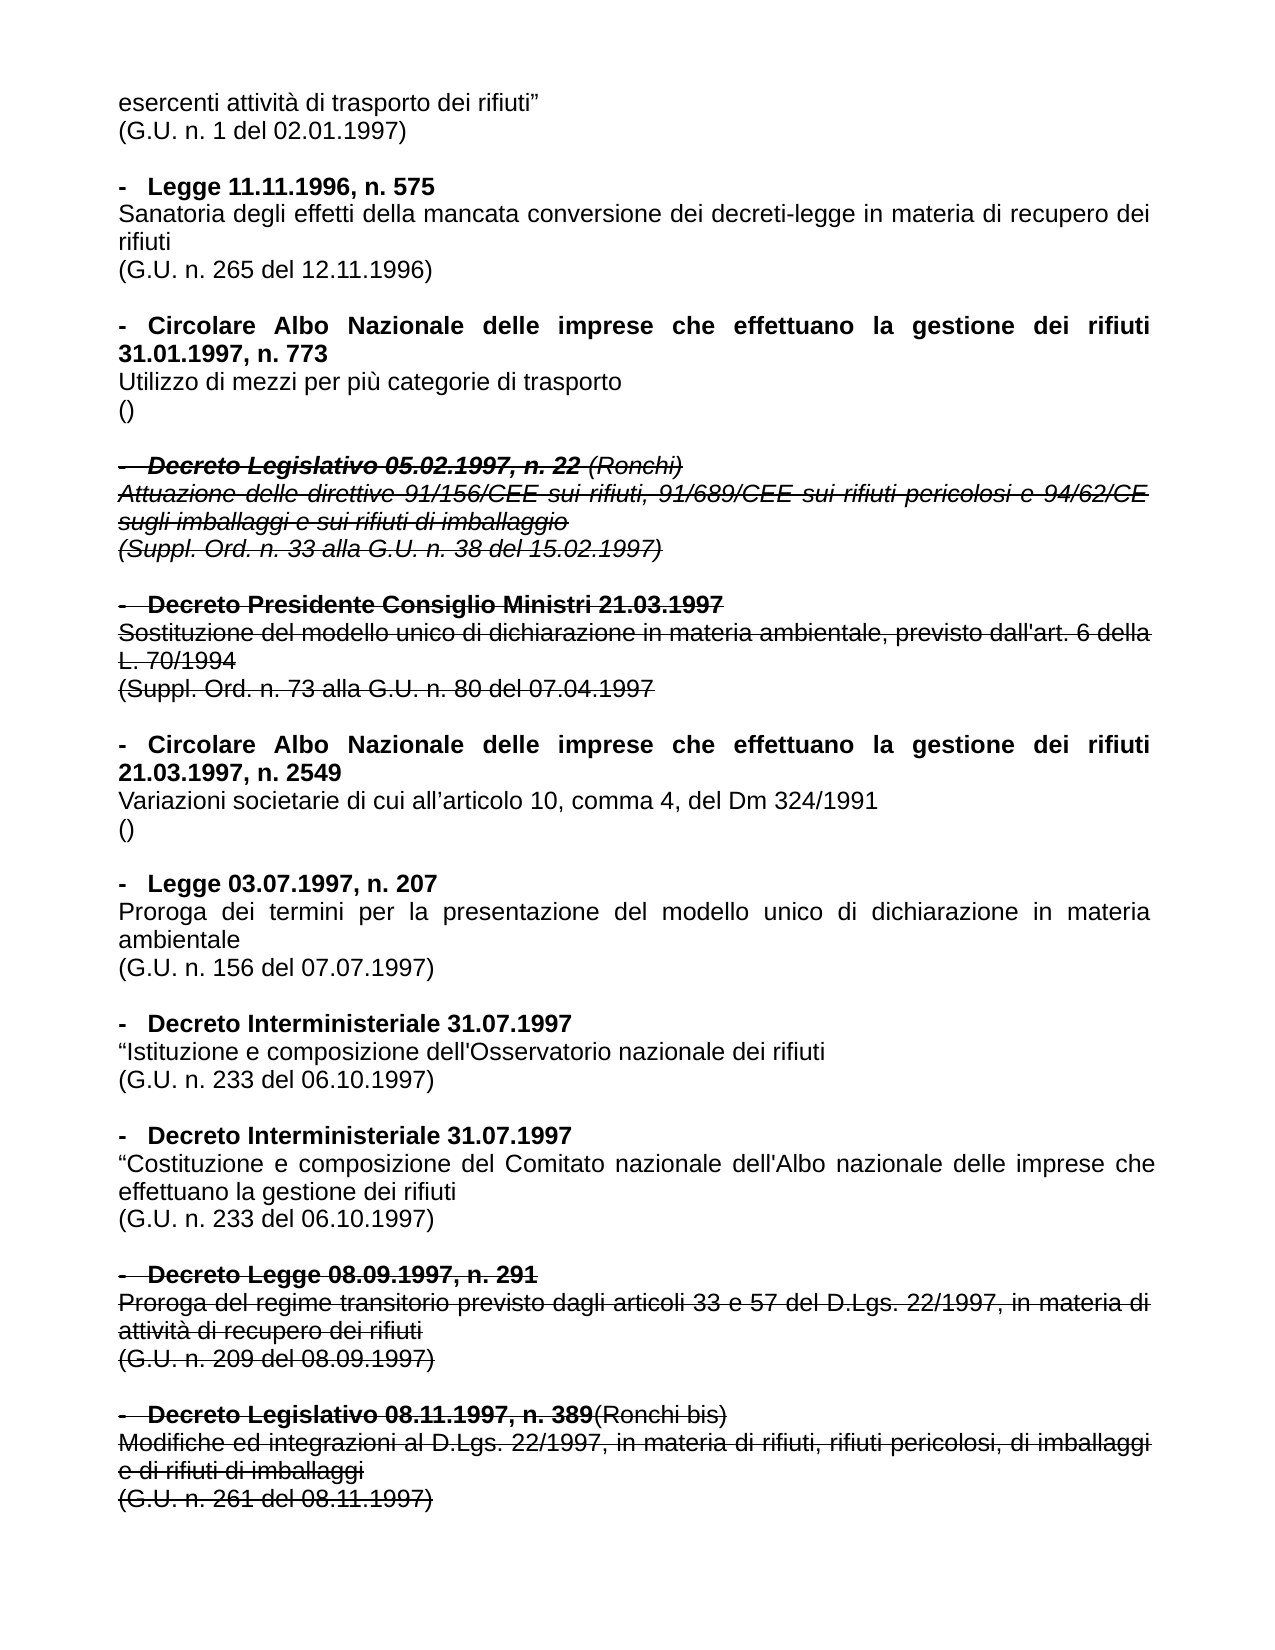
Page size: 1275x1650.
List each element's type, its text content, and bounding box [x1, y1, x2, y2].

text (G.U. n. 261 del 08.11.1997) [118, 1484, 1152, 1512]
text Sostituzione del modello unico di dichiarazione in materia ambientale, previsto dall'art. 6 della L. 70/1994 [118, 635, 1152, 675]
text “Costituzione e composizione del Comitato nazionale dell'Albo nazionale delle imprese che effettuano la gestione dei rifiuti [118, 1149, 1157, 1205]
text Sostituzione del modello unico di dichiarazione in materia ambientale, previsto dall'art. 6 della L. 70/1994 [118, 619, 1152, 634]
text Variazioni societarie di cui all’articolo 10, comma 4, del Dm 324/1991 [118, 786, 1152, 814]
text (G.U. n. 156 del 07.07.1997) [118, 954, 1152, 982]
text - Decreto Interministeriale 31.07.1997 [118, 1121, 1157, 1149]
text (G.U. n. 233 del 06.10.1997) [118, 1205, 1157, 1233]
text - Legge 03.07.1997, n. 207 [118, 870, 1152, 898]
text () [118, 814, 1152, 842]
text (G.U. n. 265 del 12.11.1996) [118, 256, 1152, 284]
text (G.U. n. 233 del 06.10.1997) [118, 1066, 1157, 1093]
text Attuazione delle direttive 91/156/CEE sui rifiuti, 91/689/CEE sui rifiuti pericolosi e 94/62/CE sugli imballaggi e sui rifiuti di imballaggio [118, 479, 1152, 535]
text Sanatoria degli effetti della mancata conversione dei decreti-legge in materia di recupero dei rifiuti [118, 200, 1152, 256]
text (G.U. n. 209 del 08.09.1997) [118, 1345, 1152, 1373]
text () [118, 396, 1152, 423]
text - Decreto Presidente Consiglio Ministri 21.03.1997 [118, 591, 1152, 619]
text - Circolare Albo Nazionale delle imprese che effettuano la gestione dei rifiuti 21.03.1997, n. 2549 [118, 731, 1152, 786]
text Modifiche ed integrazioni al D.Lgs. 22/1997, in materia di rifiuti, rifiuti pericolosi, di imballaggi e di rifiuti di imballaggi [118, 1428, 1152, 1444]
text (Suppl. Ord. n. 73 alla G.U. n. 80 del 07.04.1997 [118, 675, 1152, 703]
text - Legge 11.11.1996, n. 575 [118, 172, 1152, 200]
text - Decreto Interministeriale 31.07.1997 [118, 1010, 1152, 1038]
text esercenti attività di trasporto dei rifiuti” [118, 88, 1152, 116]
text - Decreto Legge 08.09.1997, n. 291 [118, 1261, 1152, 1289]
text Modifiche ed integrazioni al D.Lgs. 22/1997, in materia di rifiuti, rifiuti pericolosi, di imballaggi e di rifiuti di imballaggi [118, 1445, 1152, 1484]
text Proroga dei termini per la presentazione del modello unico di dichiarazione in materia ambientale [118, 898, 1152, 954]
text Utilizzo di mezzi per più categorie di trasporto [118, 368, 1152, 396]
text - Circolare Albo Nazionale delle imprese che effettuano la gestione dei rifiuti 31.01.1997, n. 773 [118, 312, 1152, 368]
text - Decreto Legislativo 05.02.1997, n. 22 (Ronchi) [118, 451, 1152, 479]
text (Suppl. Ord. n. 33 alla G.U. n. 38 del 15.02.1997) [118, 535, 1152, 563]
text “Istituzione e composizione dell'Osservatorio nazionale dei rifiuti [118, 1038, 1157, 1066]
text Proroga del regime transitorio previsto dagli articoli 33 e 57 del D.Lgs. 22/1997, in materia di attività di recupero dei rifiuti [118, 1289, 1152, 1345]
text - Decreto Legislativo 08.11.1997, n. 389(Ronchi bis) [118, 1401, 1152, 1428]
text (G.U. n. 1 del 02.01.1997) [118, 116, 1152, 144]
